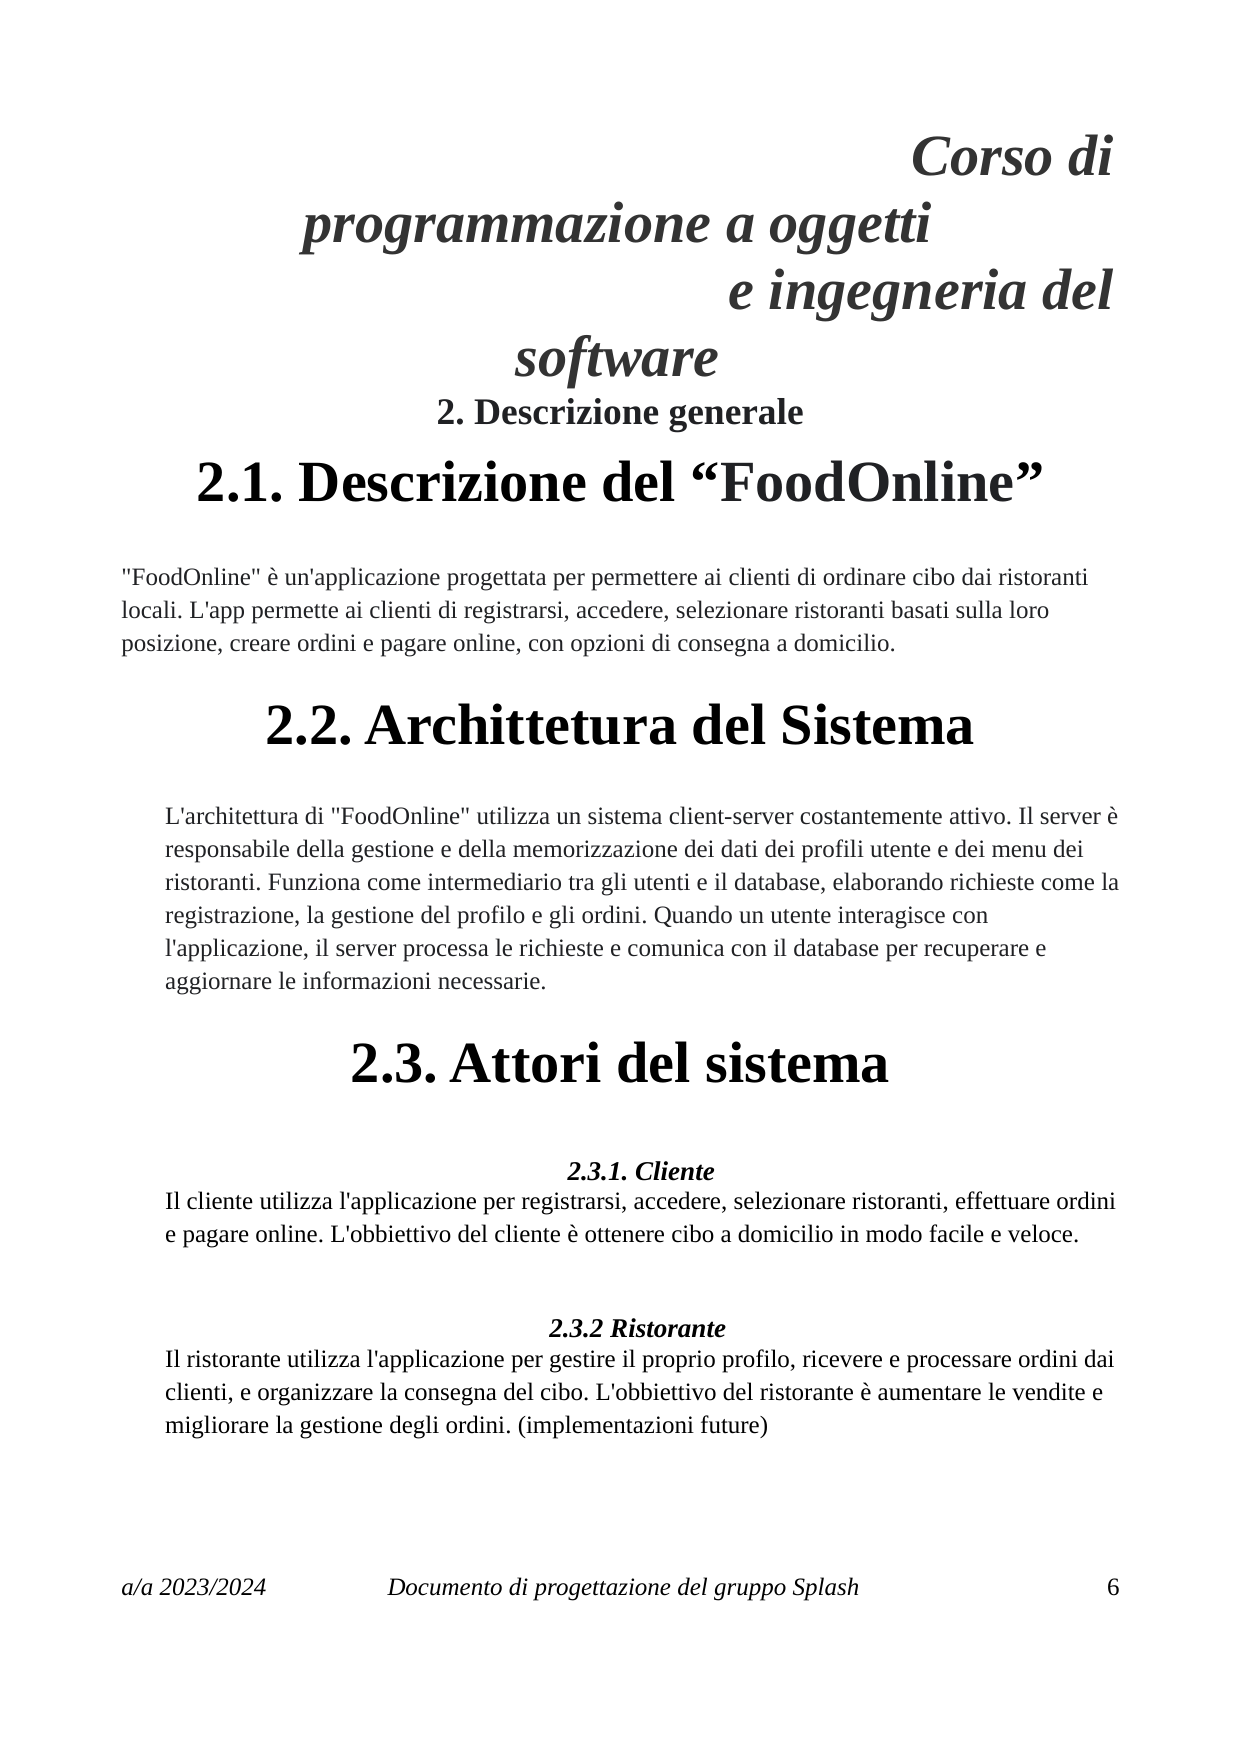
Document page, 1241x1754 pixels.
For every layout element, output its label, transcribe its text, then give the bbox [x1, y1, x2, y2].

text L'architettura di "FoodOnline" utilizza un sistema client-server costantemente attivo. Il server è responsabile della gestione e della memorizzazione dei dati dei profili utente e dei menu dei ristoranti. Funziona come intermediario tra gli utenti e il database, elaborando richieste come la registrazione, la gestione del profilo e gli ordini. Quando un utente interagisce con l'applicazione, il server processa le richieste e comunica con il database per recuperare e aggiornare le informazioni necessarie. [165, 801, 1119, 995]
text Il cliente utilizza l'applicazione per registrarsi, accedere, selezionare ristoranti, effettuare ordini e pagare online. L'obbiettivo del cliente è ottenere cibo a domicilio in modo facile e veloce. [165, 1186, 1119, 1248]
subtitle 2.2. Archittetura del Sistema [121, 690, 1119, 757]
text Il ristorante utilizza l'applicazione per gestire il proprio profilo, ricevere e processare ordini dai clienti, e organizzare la consegna del cibo. L'obbiettivo del ristorante è aumentare le vendite e migliorare la gestione degli ordini. (implementazioni future) [165, 1344, 1119, 1438]
subtitle 2.3.1. Cliente [165, 1155, 1119, 1186]
text "FoodOnline" è un'applicazione progettata per permettere ai clienti di ordinare cibo dai ristoranti locali. L'app permette ai clienti di registrarsi, accedere, selezionare ristoranti basati sulla loro posizione, creare ordini e pagare online, con opzioni di consegna a domicilio. [121, 562, 1119, 657]
subtitle 2. Descrizione generale [121, 389, 1119, 433]
subtitle 2.3.2 Ristorante [165, 1313, 1119, 1344]
subtitle 2.1. Descrizione del “FoodOnline” [121, 447, 1119, 514]
subtitle 2.3. Attori del sistema [121, 1028, 1119, 1095]
